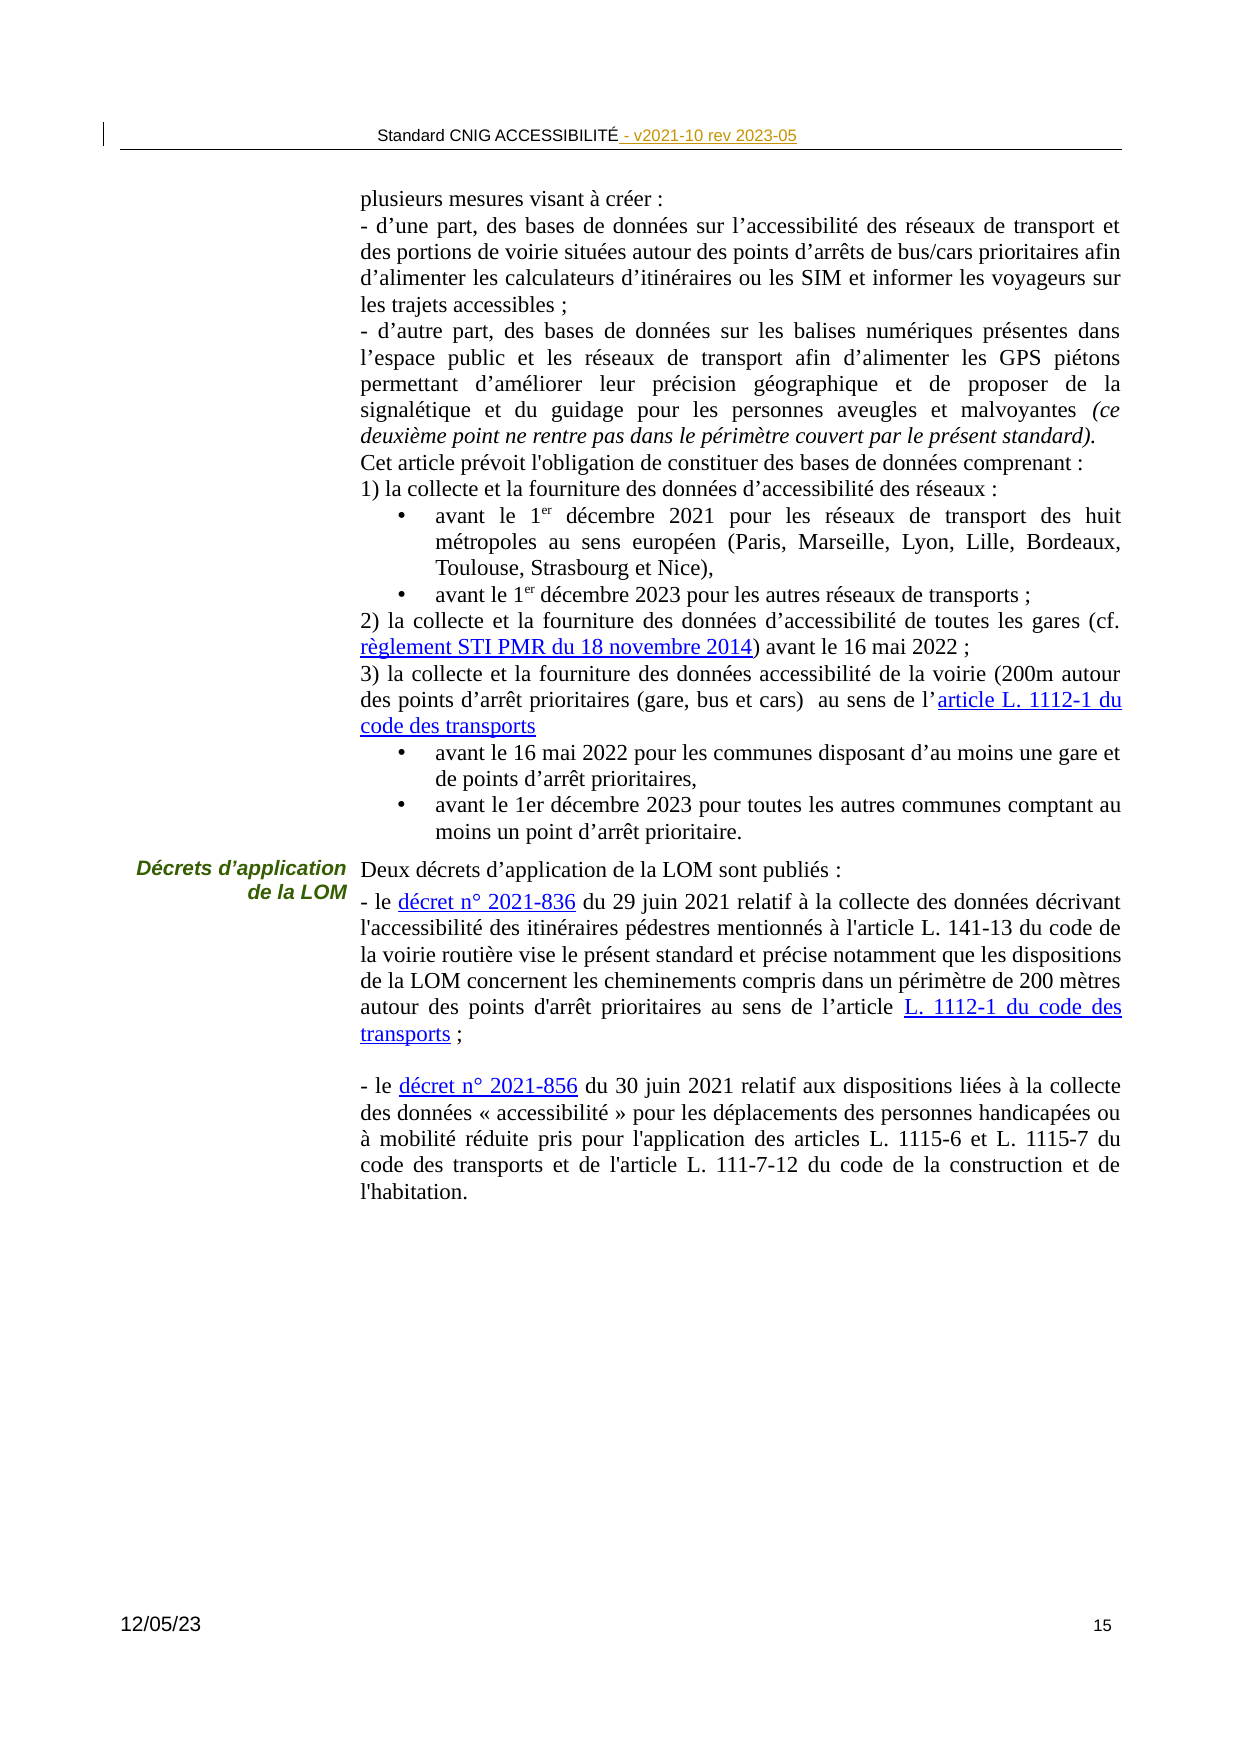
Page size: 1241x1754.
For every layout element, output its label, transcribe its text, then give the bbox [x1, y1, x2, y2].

table_cell Deux décrets d’application de la LOM sont publiés : - le décret n° 2021-836 du 29 juin 2021 relatif à la collecte des données décrivant l'accessibilité des itinéraires pédestres mentionnés à l'article L. 141-13 du code de la voirie routière vise le présent standard et précise notamment que les dispositions de la LOM concernent les cheminements compris dans un périmètre de 200 mètres autour des points d'arrêt prioritaires au sens de l’article L. 1112-1 du code des transports ; - le décret n° 2021-856 du 30 juin 2021 relatif aux dispositions liées à la collecte des données « accessibilité » pour les déplacements des personnes handicapées ou à mobilité réduite pris pour l'application des articles L. 1115-6 et L. 1115-7 du code des transports et de l'article L. 111-7-12 du code de la construction et de l'habitation. [354, 850, 1122, 1210]
table_cell Décrets d’application de la LOM [118, 850, 354, 1210]
table_cell [118, 180, 354, 850]
table_cell plusieurs mesures visant à créer : - d’une part, des bases de données sur l’accessibilité des réseaux de transport et des portions de voirie situées autour des points d’arrêts de bus/cars prioritaires afin d’alimenter les calculateurs d’itinéraires ou les SIM et informer les voyageurs sur les trajets accessibles ; - d’autre part, des bases de données sur les balises numériques présentes dans l’espace public et les réseaux de transport afin d’alimenter les GPS piétons permettant d’améliorer leur précision géographique et de proposer de la signalétique et du guidage pour les personnes aveugles et malvoyantes (ce deuxième point ne rentre pas dans le périmètre couvert par le présent standard). Cet article prévoit l'obligation de constituer des bases de données comprenant : 1) la collecte et la fourniture des données d’accessibilité des réseaux : avant le 1er décembre 2021 pour les réseaux de transport des huit métropoles au sens européen (Paris, Marseille, Lyon, Lille, Bordeaux, Toulouse, Strasbourg et Nice), avant le 1er décembre 2023 pour les autres réseaux de transports ; 2) la collecte et la fourniture des données d’accessibilité de toutes les gares (cf. règlement STI PMR du 18 novembre 2014) avant le 16 mai 2022 ; 3) la collecte et la fourniture des données accessibilité de la voirie (200m autour des points d’arrêt prioritaires (gare, bus et cars) au sens de l’article L. 1112-1 du code des transports avant le 16 mai 2022 pour les communes disposant d’au moins une gare et de points d’arrêt prioritaires, avant le 1er décembre 2023 pour toutes les autres communes comptant au moins un point d’arrêt prioritaire. [354, 180, 1122, 850]
